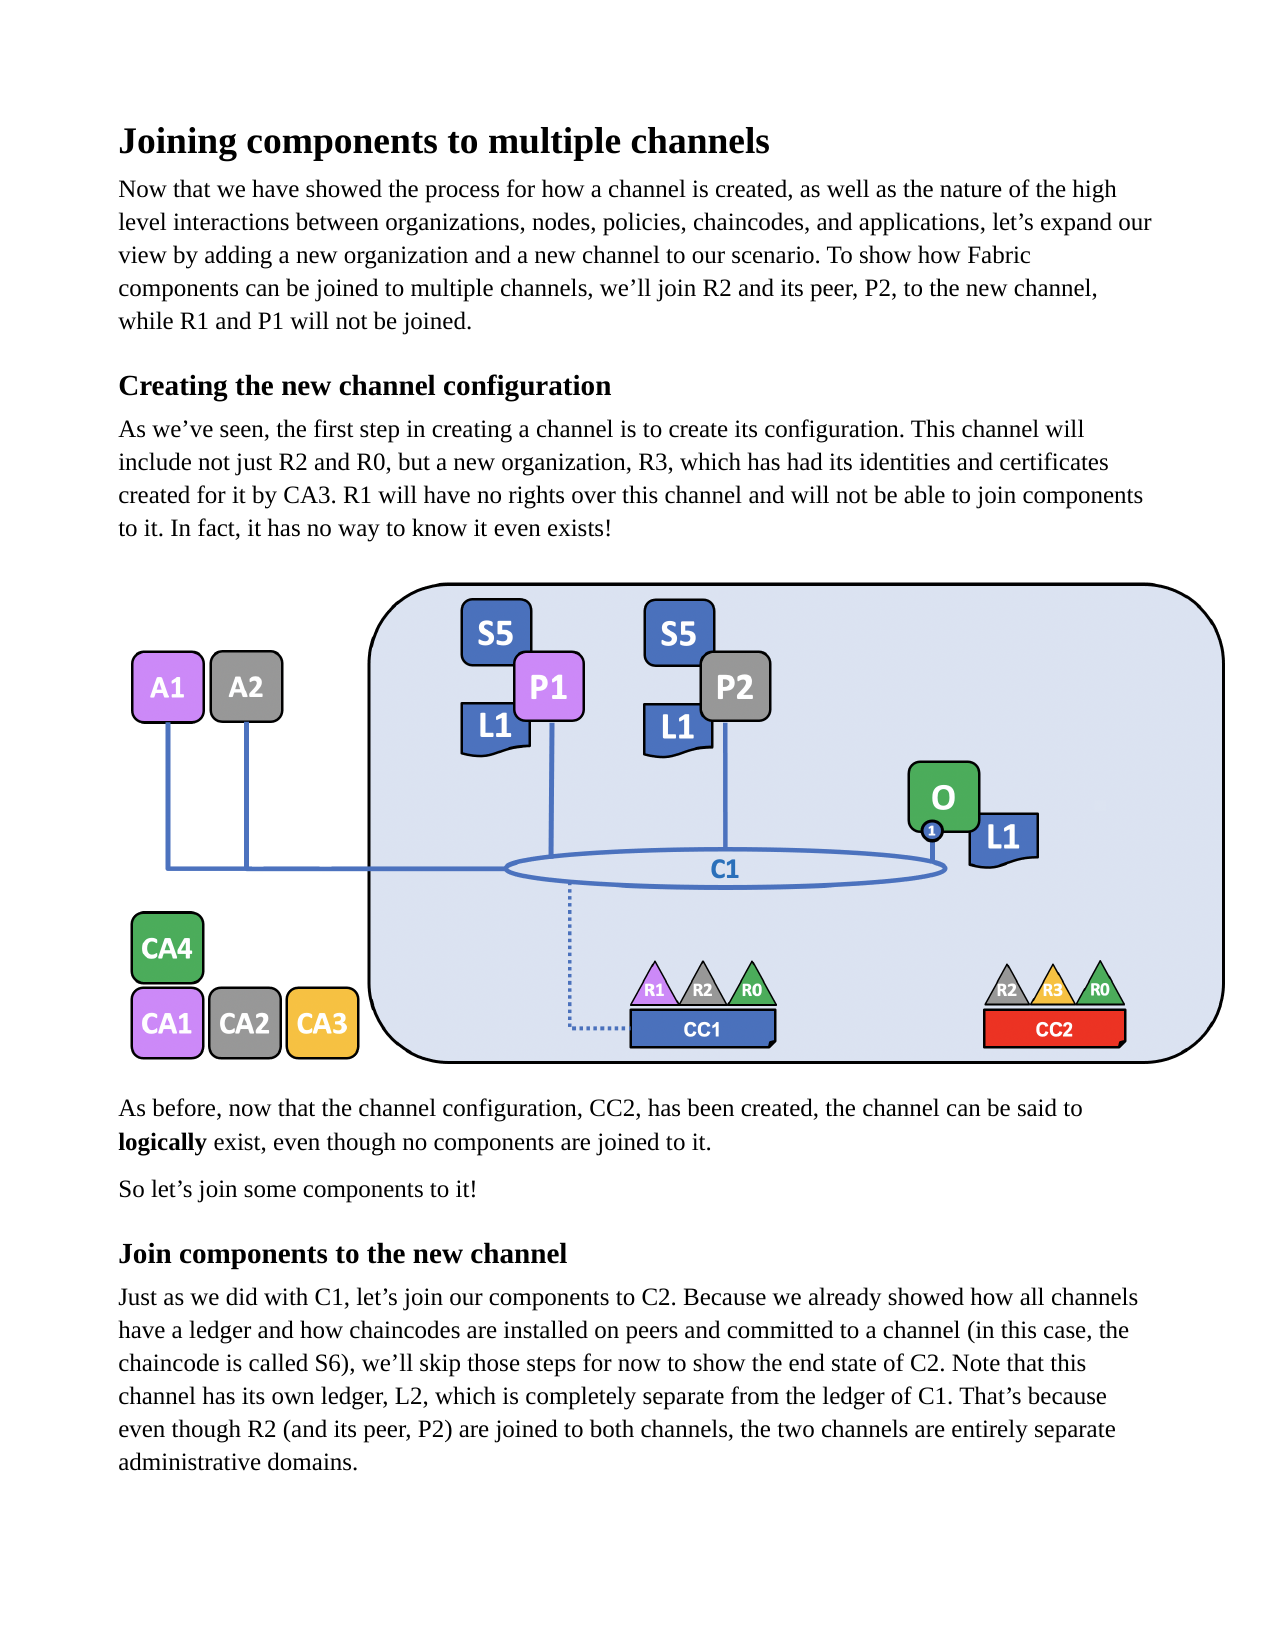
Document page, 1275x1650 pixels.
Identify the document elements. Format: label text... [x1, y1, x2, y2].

text As before, now that the channel configuration, CC2, has been created, the channel can be said to logically exist, even though no components are joined to it. [118, 1093, 1157, 1155]
subtitle Join components to the new channel [118, 1236, 1157, 1270]
subtitle Joining components to multiple channels [118, 118, 1157, 161]
text As we’ve seen, the first step in creating a channel is to create its configuration. This channel will include not just R2 and R0, but a new organization, R3, which has had its identities and certificates created for it by CA3. R1 will have no rights over this channel and will not be able to join components to it. In fact, it has no way to know it even exists! [118, 414, 1157, 542]
picture [118, 560, 1237, 1075]
subtitle Creating the new channel configuration [118, 368, 1157, 402]
text Just as we did with C1, let’s join our components to C2. Because we already showed how all channels have a ledger and how chaincodes are installed on peers and committed to a channel (in this case, the chaincode is called S6), we’ll skip those steps for now to show the end state of C2. Note that this channel has its own ledger, L2, which is completely separate from the ledger of C1. That’s because even though R2 (and its peer, P2) are joined to both channels, the two channels are entirely separate administrative domains. [118, 1282, 1157, 1476]
text Now that we have showed the process for how a channel is created, as well as the nature of the high level interactions between organizations, nodes, policies, chaincodes, and applications, let’s expand our view by adding a new organization and a new channel to our scenario. To show how Fabric components can be joined to multiple channels, we’ll join R2 and its peer, P2, to the new channel, while R1 and P1 will not be joined. [118, 174, 1157, 334]
text So let’s join some components to it! [118, 1174, 1157, 1203]
